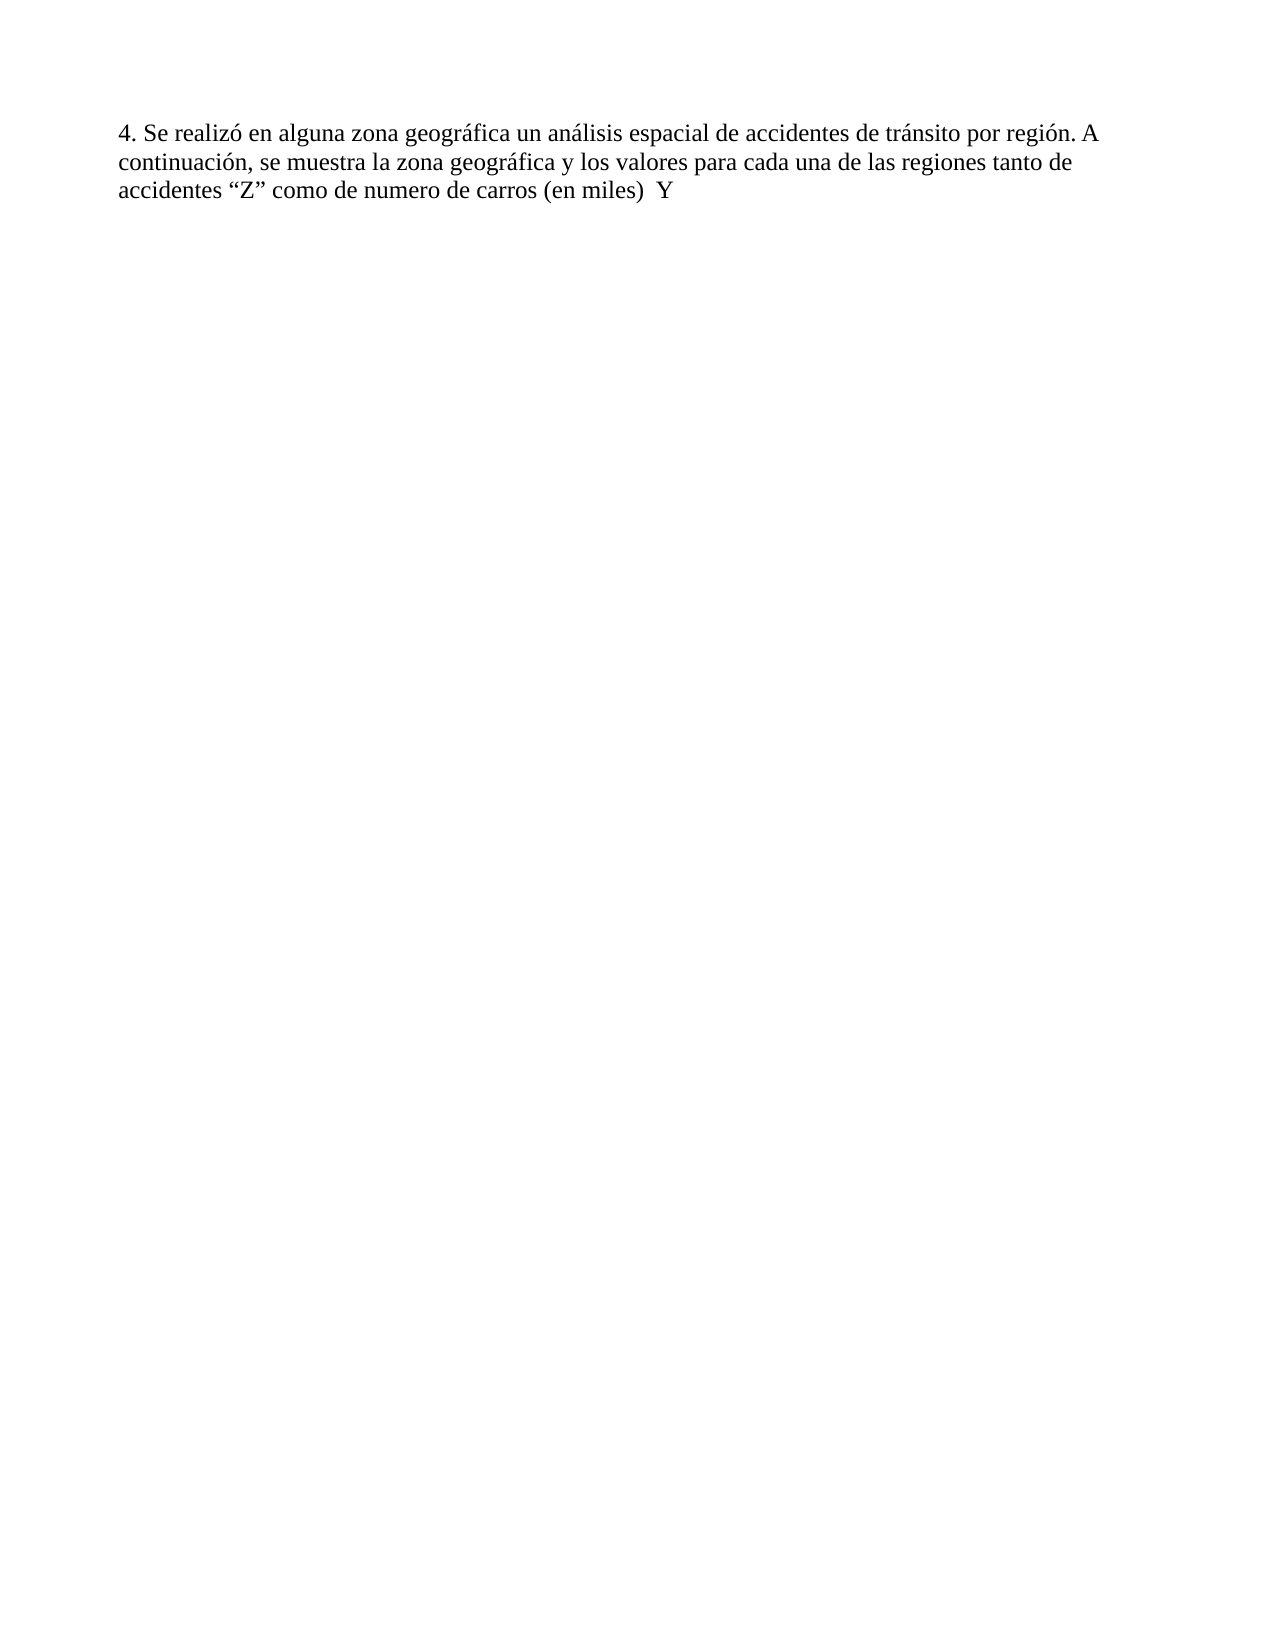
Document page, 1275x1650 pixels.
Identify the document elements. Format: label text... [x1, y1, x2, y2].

text 4. Se realizó en alguna zona geográfica un análisis espacial de accidentes de tránsito por región. A continuación, se muestra la zona geográfica y los valores para cada una de las regiones tanto de accidentes “Z” como de numero de carros (en miles) Y [118, 118, 1157, 204]
